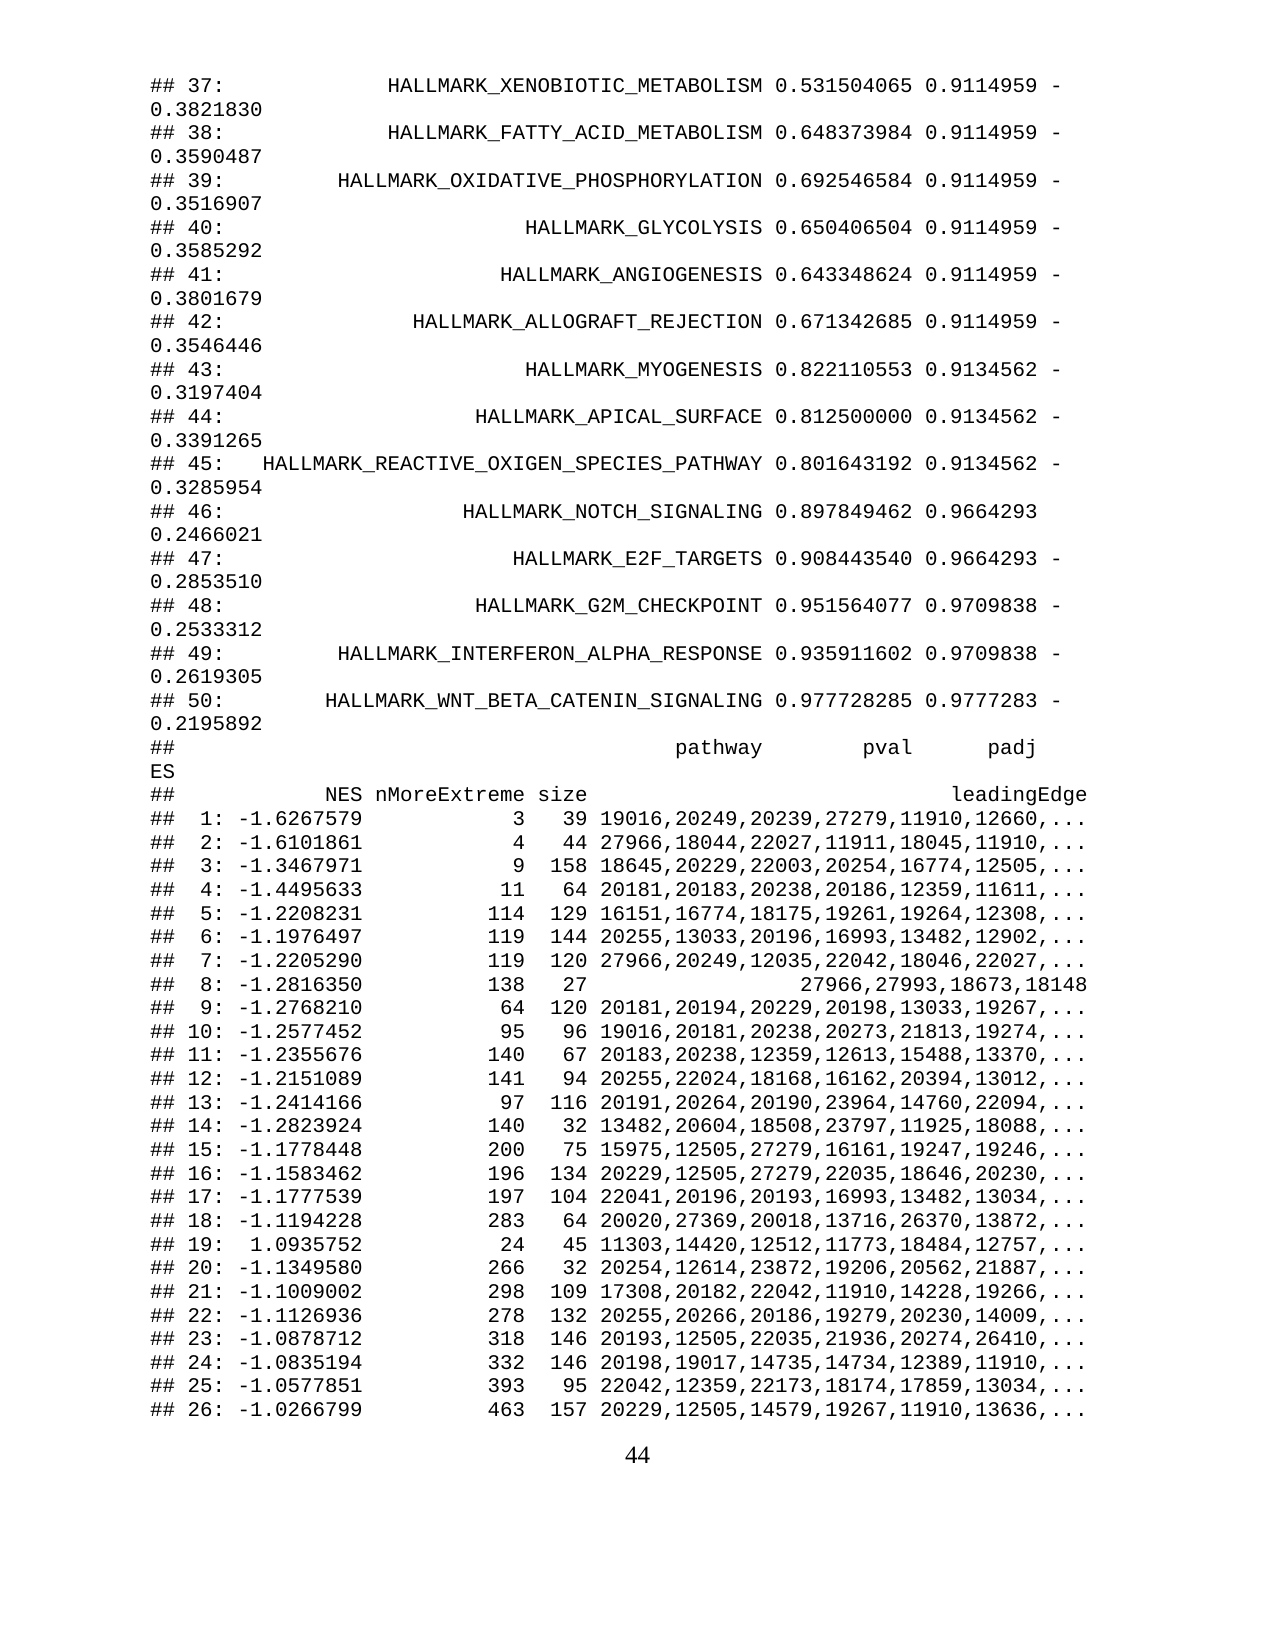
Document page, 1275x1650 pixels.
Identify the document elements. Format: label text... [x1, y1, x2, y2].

text ## 19: 1.0935752 24 45 11303,14420,12512,11773,18484,12757,... [150, 1234, 1125, 1257]
text ## 21: -1.1009002 298 109 17308,20182,22042,11910,14228,19266,... [150, 1281, 1125, 1304]
text ## 24: -1.0835194 332 146 20198,19017,14735,14734,12389,11910,... [150, 1352, 1125, 1376]
text ## 25: -1.0577851 393 95 22042,12359,22173,18174,17859,13034,... [150, 1376, 1125, 1399]
text ## 1: -1.6267579 3 39 19016,20249,20239,27279,11910,12660,... [150, 808, 1125, 832]
text ## 39: HALLMARK_OXIDATIVE_PHOSPHORYLATION 0.692546584 0.9114959 -0.3516907 [150, 169, 1125, 217]
text ## 14: -1.2823924 140 32 13482,20604,18508,23797,11925,18088,... [150, 1115, 1125, 1139]
text ## 50: HALLMARK_WNT_BETA_CATENIN_SIGNALING 0.977728285 0.9777283 -0.2195892 [150, 690, 1125, 737]
text ## 44: HALLMARK_APICAL_SURFACE 0.812500000 0.9134562 -0.3391265 [150, 406, 1125, 453]
text ## 13: -1.2414166 97 116 20191,20264,20190,23964,14760,22094,... [150, 1092, 1125, 1115]
text ## 46: HALLMARK_NOTCH_SIGNALING 0.897849462 0.9664293 0.2466021 [150, 501, 1125, 548]
text ## 12: -1.2151089 141 94 20255,22024,18168,16162,20394,13012,... [150, 1068, 1125, 1092]
text ## 3: -1.3467971 9 158 18645,20229,22003,20254,16774,12505,... [150, 855, 1125, 879]
text ## 26: -1.0266799 463 157 20229,12505,14579,19267,11910,13636,... [150, 1399, 1125, 1423]
text ## 40: HALLMARK_GLYCOLYSIS 0.650406504 0.9114959 -0.3585292 [150, 217, 1125, 264]
text ## 41: HALLMARK_ANGIOGENESIS 0.643348624 0.9114959 -0.3801679 [150, 264, 1125, 311]
text ## 48: HALLMARK_G2M_CHECKPOINT 0.951564077 0.9709838 -0.2533312 [150, 595, 1125, 642]
text ## 8: -1.2816350 138 27 27966,27993,18673,18148 [150, 973, 1125, 997]
text ## 5: -1.2208231 114 129 16151,16774,18175,19261,19264,12308,... [150, 903, 1125, 926]
text ## 23: -1.0878712 318 146 20193,12505,22035,21936,20274,26410,... [150, 1328, 1125, 1352]
text ## 49: HALLMARK_INTERFERON_ALPHA_RESPONSE 0.935911602 0.9709838 -0.2619305 [150, 642, 1125, 690]
text ## 47: HALLMARK_E2F_TARGETS 0.908443540 0.9664293 -0.2853510 [150, 548, 1125, 595]
text ## 11: -1.2355676 140 67 20183,20238,12359,12613,15488,13370,... [150, 1044, 1125, 1068]
text ## 9: -1.2768210 64 120 20181,20194,20229,20198,13033,19267,... [150, 997, 1125, 1021]
text ## 17: -1.1777539 197 104 22041,20196,20193,16993,13482,13034,... [150, 1186, 1125, 1210]
text ## 10: -1.2577452 95 96 19016,20181,20238,20273,21813,19274,... [150, 1021, 1125, 1044]
text ## 20: -1.1349580 266 32 20254,12614,23872,19206,20562,21887,... [150, 1257, 1125, 1281]
text ## 22: -1.1126936 278 132 20255,20266,20186,19279,20230,14009,... [150, 1304, 1125, 1328]
text ## 15: -1.1778448 200 75 15975,12505,27279,16161,19247,19246,... [150, 1139, 1125, 1163]
text ## 38: HALLMARK_FATTY_ACID_METABOLISM 0.648373984 0.9114959 -0.3590487 [150, 122, 1125, 169]
text ## 43: HALLMARK_MYOGENESIS 0.822110553 0.9134562 -0.3197404 [150, 359, 1125, 406]
text ## pathway pval padj ES [150, 737, 1125, 784]
text ## 42: HALLMARK_ALLOGRAFT_REJECTION 0.671342685 0.9114959 -0.3546446 [150, 311, 1125, 359]
text ## NES nMoreExtreme size leadingEdge [150, 784, 1125, 808]
text ## 7: -1.2205290 119 120 27966,20249,12035,22042,18046,22027,... [150, 950, 1125, 973]
text ## 45: HALLMARK_REACTIVE_OXIGEN_SPECIES_PATHWAY 0.801643192 0.9134562 -0.3285954 [150, 453, 1125, 501]
text ## 37: HALLMARK_XENOBIOTIC_METABOLISM 0.531504065 0.9114959 -0.3821830 [150, 75, 1125, 122]
text ## 16: -1.1583462 196 134 20229,12505,27279,22035,18646,20230,... [150, 1163, 1125, 1186]
text ## 6: -1.1976497 119 144 20255,13033,20196,16993,13482,12902,... [150, 926, 1125, 950]
text ## 4: -1.4495633 11 64 20181,20183,20238,20186,12359,11611,... [150, 879, 1125, 903]
text ## 2: -1.6101861 4 44 27966,18044,22027,11911,18045,11910,... [150, 832, 1125, 855]
text ## 18: -1.1194228 283 64 20020,27369,20018,13716,26370,13872,... [150, 1210, 1125, 1234]
